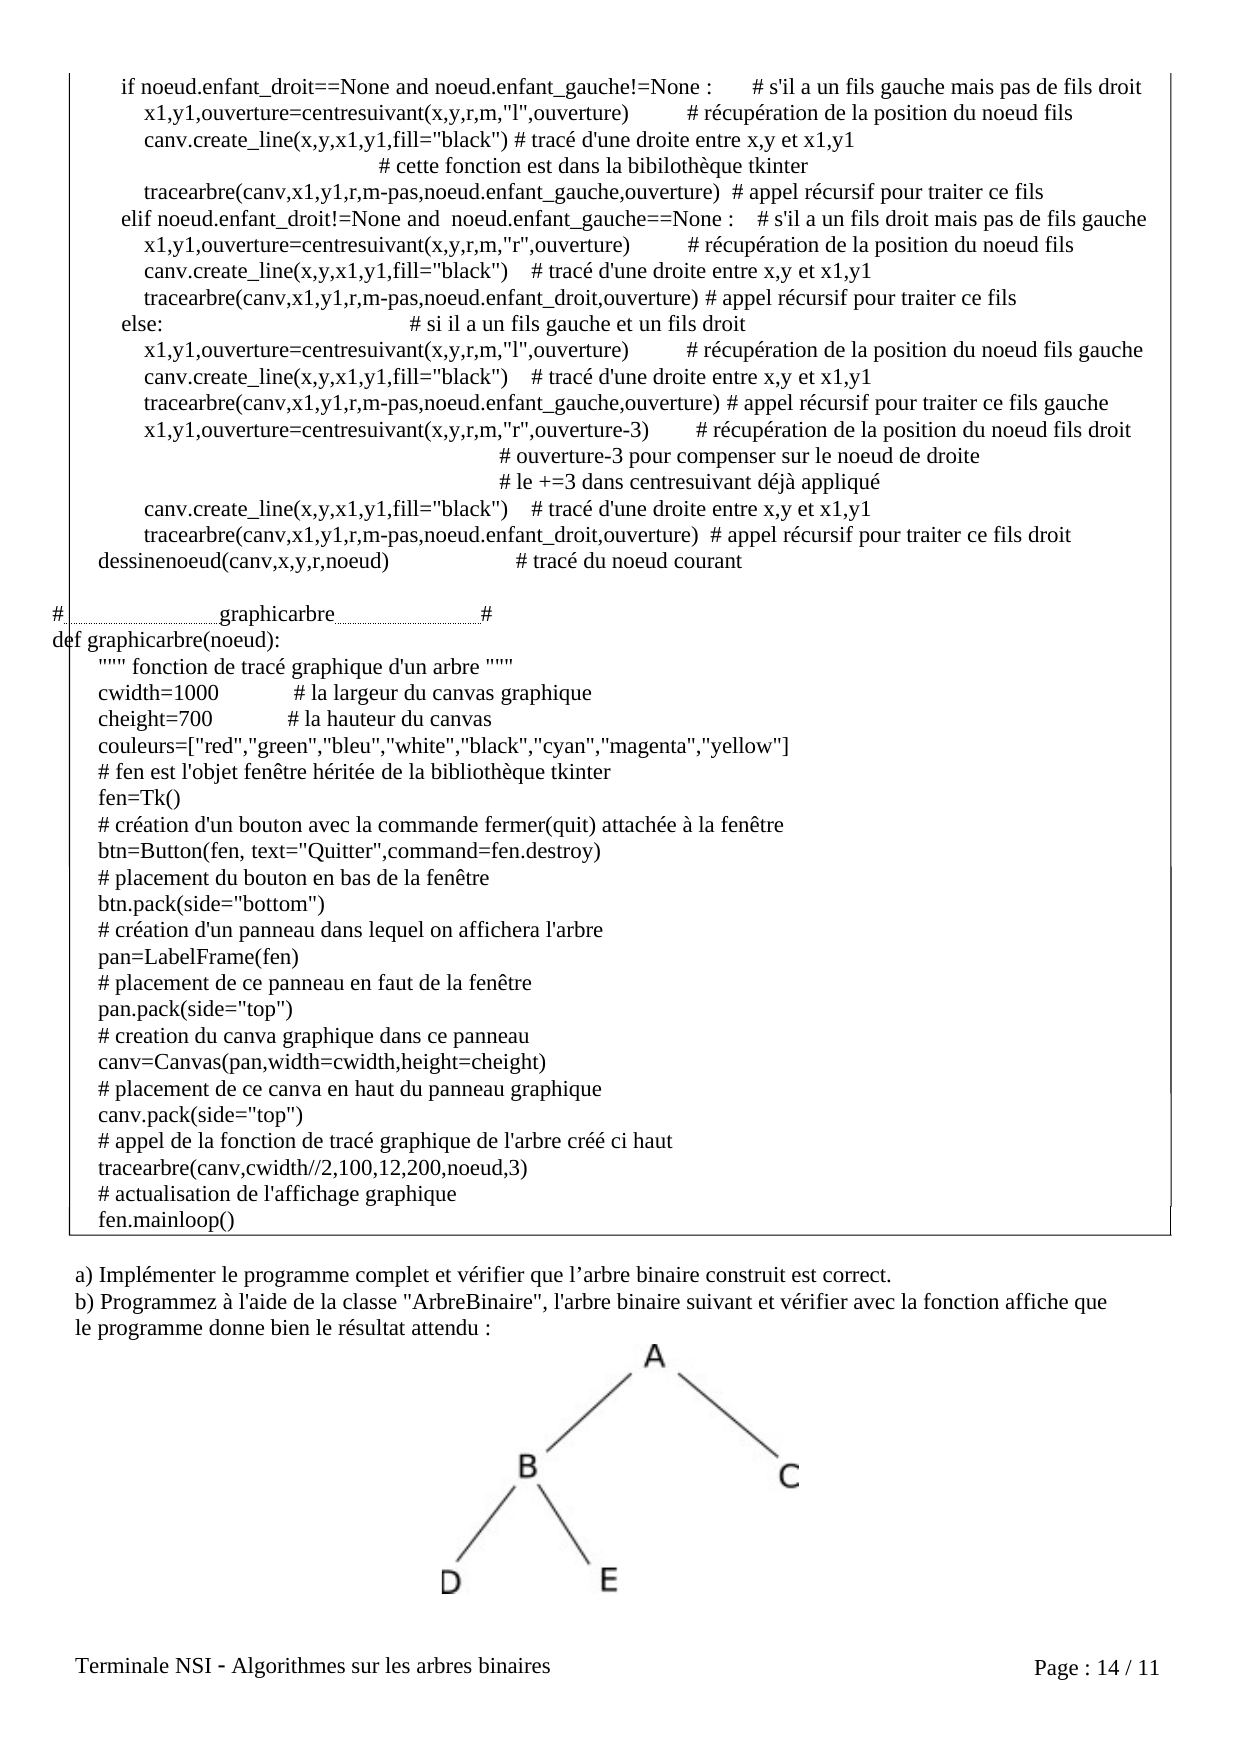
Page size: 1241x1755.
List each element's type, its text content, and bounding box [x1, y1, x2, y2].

text elif noeud.enfant_droit!=None and noeud.enfant_gauche==None : # s'il a un fils droit mais pas de fils gauche x1,y1,ouverture=centresuivant(x,y,r,m,"r",ouverture) # récupération de la position du noeud fils canv.create_line(x,y,x1,y1,fill="black") # tracé d'une droite entre x,y et x1,y1 [121, 205, 1148, 284]
list Implémenter le programme complet et vérifier que l’arbre binaire construit est correct. [75, 1261, 1188, 1288]
text # creation du canva graphique dans ce panneau canv=Canvas(pan,width=cwidth,height=cheight) [98, 1022, 549, 1074]
text tracearbre(canv,x1,y1,r,m-pas,noeud.enfant_gauche,ouverture) # appel récursif pour traiter ce fils gauche x1,y1,ouverture=centresuivant(x,y,r,m,"r",ouverture-3) # récupération de la position du noeud fils droit [144, 389, 1131, 442]
text [1172, 784, 1188, 811]
list Programmez à l'aide de la classe "ArbreBinaire", l'arbre binaire suivant et vérifier avec la fonction affiche que le programme donne bien le résultat attendu : [75, 1288, 1131, 1340]
text tracearbre(canv,x1,y1,r,m-pas,noeud.enfant_droit,ouverture) # appel récursif pour traiter ce fils else: # si il a un fils gauche et un fils droit [121, 284, 1029, 336]
text fen=Tk() [98, 784, 1170, 811]
text # placement du bouton en bas de la fenêtre btn.pack(side="bottom") [98, 863, 492, 916]
text # cette fonction est dans la bibilothèque tkinter tracearbre(canv,x1,y1,r,m-pas,noeud.enfant_gauche,ouverture) # appel récursif pour traiter ce fils [144, 152, 1044, 205]
text # graphicarbre # def graphicarbre(noeud): [52, 600, 68, 653]
text x1,y1,ouverture=centresuivant(x,y,r,m,"l",ouverture) # récupération de la position du noeud fils gauche canv.create_line(x,y,x1,y1,fill="black") # tracé d'une droite entre x,y et x1,y1 [144, 336, 1144, 389]
text # placement de ce canva en haut du panneau graphique canv.pack(side="top") [98, 1074, 604, 1127]
text canv.create_line(x,y,x1,y1,fill="black") # tracé d'une droite entre x,y et x1,y1 tracearbre(canv,x1,y1,r,m-pas,noeud.enfant_droit,ouverture) # appel récursif pour traiter ce fils droit [144, 495, 1072, 547]
text # actualisation de l'affichage graphique fen.mainloop() [98, 1180, 459, 1233]
text dessinenoeud(canv,x,y,r,noeud) # tracé du noeud courant [98, 547, 1170, 574]
text if noeud.enfant_droit==None and noeud.enfant_gauche!=None : # s'il a un fils gauche mais pas de fils droit x1,y1,ouverture=centresuivant(x,y,r,m,"l",ouverture) # récupération de la position du noeud fils canv.create_line(x,y,x1,y1,fill="black") # tracé d'une droite entre x,y et x1,y1 [121, 73, 1142, 152]
text couleurs=["red","green","bleu","white","black","cyan","magenta","yellow"] # fen est l'objet fenêtre héritée de la bibliothèque tkinter [98, 732, 799, 784]
text # création d'un panneau dans lequel on affichera l'arbre pan=LabelFrame(fen) [98, 916, 606, 969]
text # graphicarbre # def graphicarbre(noeud): [70, 600, 516, 653]
text """ fonction de tracé graphique d'un arbre """ cwidth=1000 # la largeur du canvas graphique cheight=700 # la hauteur du canvas [98, 653, 592, 732]
text # appel de la fonction de tracé graphique de l'arbre créé ci haut tracearbre(canv,cwidth//2,100,12,200,noeud,3) [98, 1127, 676, 1180]
text # création d'un bouton avec la commande fermer(quit) attachée à la fenêtre btn=Button(fen, text="Quitter",command=fen.destroy) [98, 811, 787, 863]
text # ouverture-3 pour compenser sur le noeud de droite # le +=3 dans centresuivant déjà appliqué [499, 442, 982, 495]
text # placement de ce panneau en faut de la fenêtre pan.pack(side="top") [98, 969, 534, 1022]
